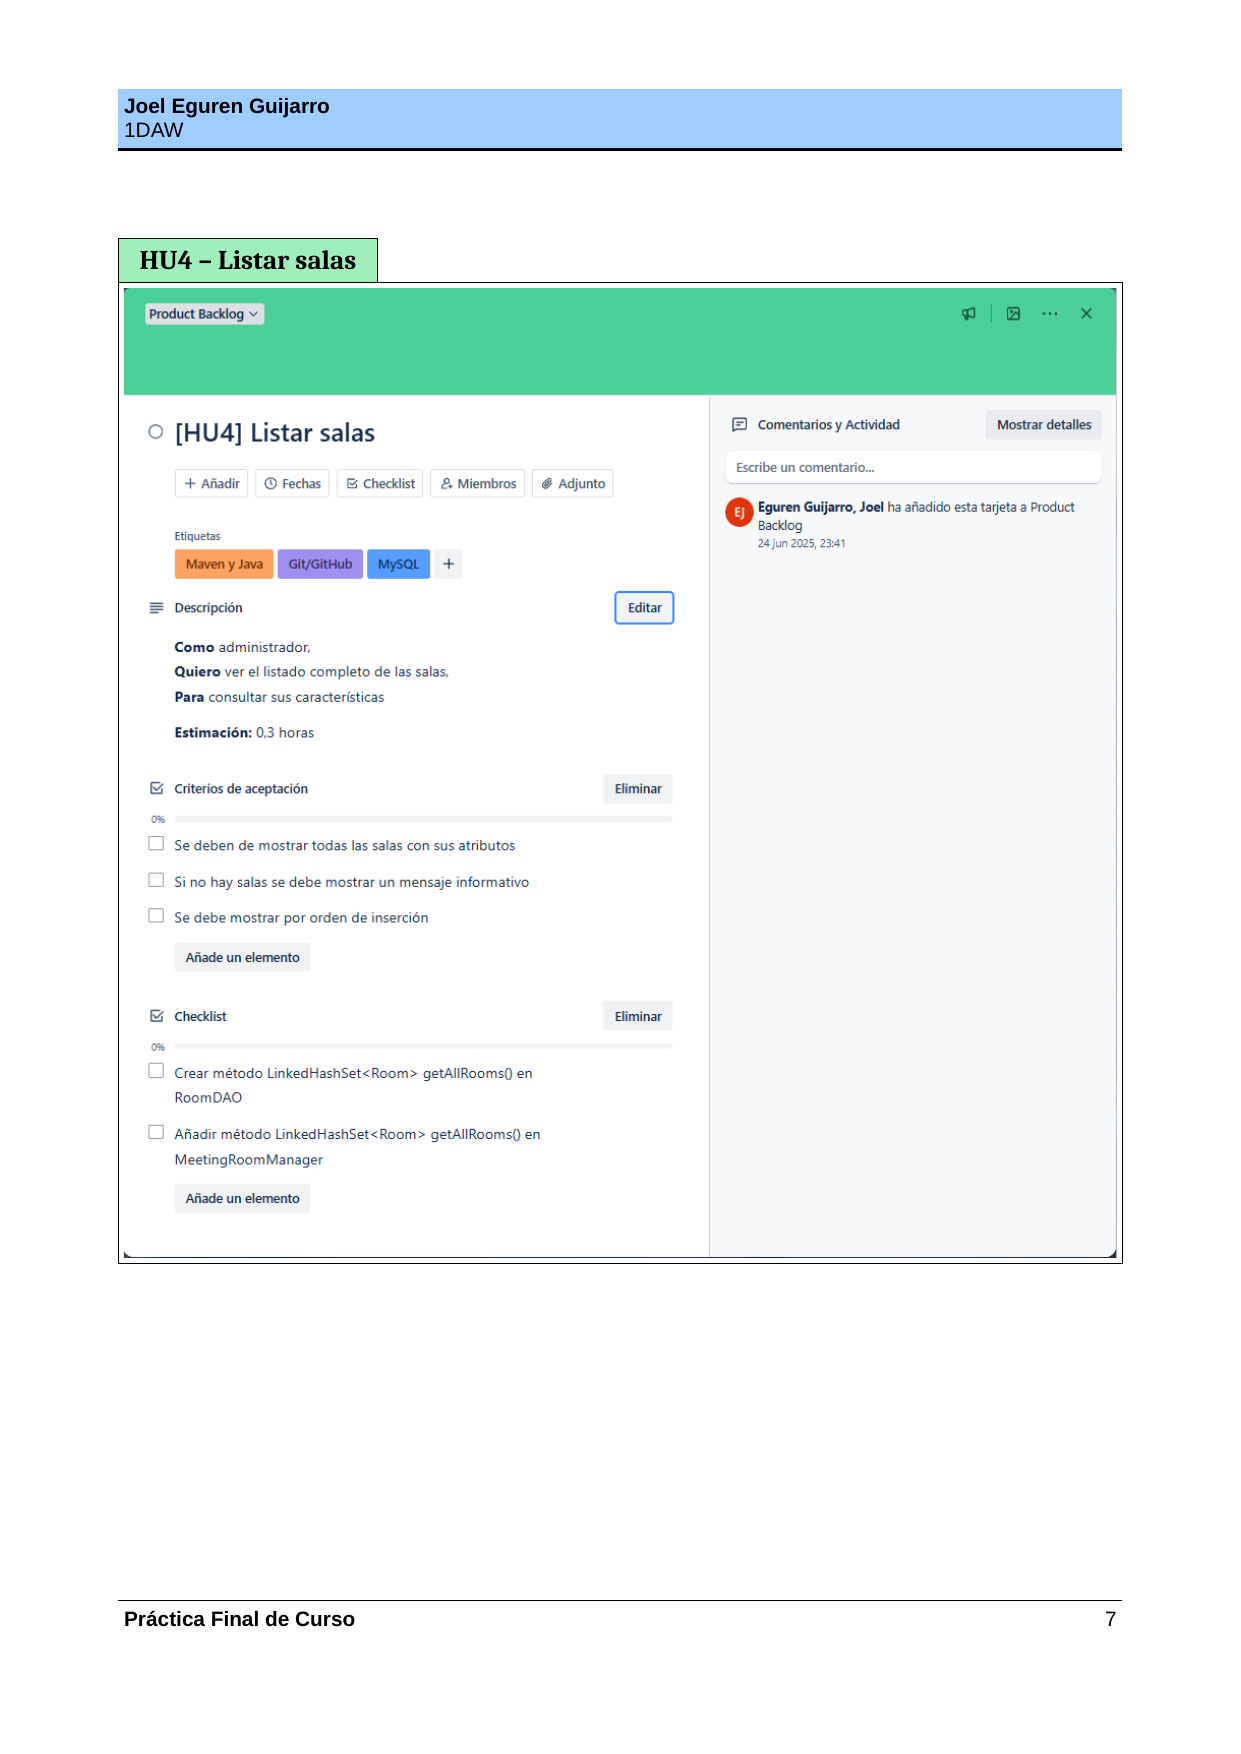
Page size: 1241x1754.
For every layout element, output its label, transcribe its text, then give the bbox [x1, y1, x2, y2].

picture [123, 288, 1117, 1258]
table_cell [119, 283, 1122, 1263]
table_header [378, 238, 1122, 282]
table_header HU4 – Listar salas [119, 239, 377, 282]
